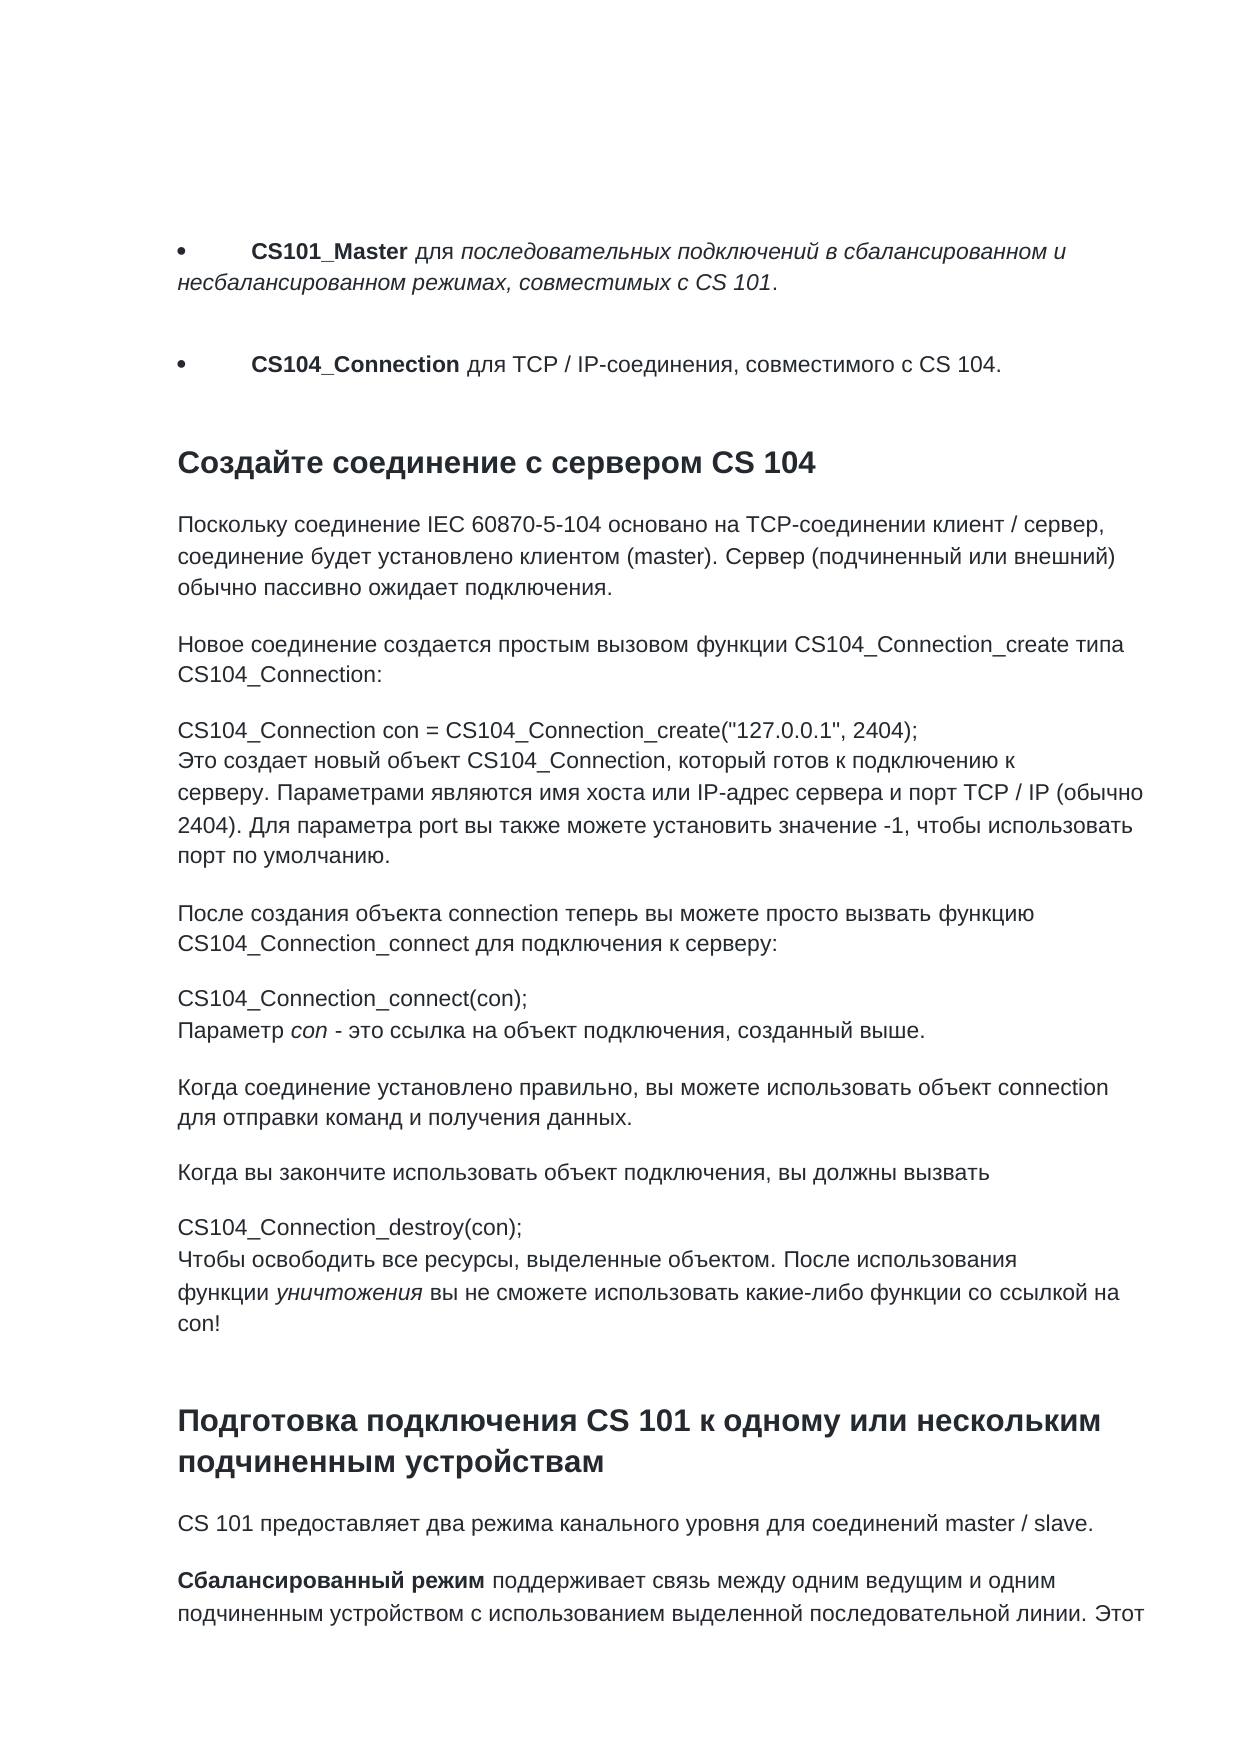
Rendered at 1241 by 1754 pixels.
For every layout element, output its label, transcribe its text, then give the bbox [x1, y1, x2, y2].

text Чтобы освободить все ресурсы, выделенные объектом. После использования функции уничтожения вы не сможете использовать какие-либо функции со ссылкой на con! [177, 1244, 1152, 1336]
text Создайте соединение с сервером CS 104 [177, 444, 1152, 481]
list CS101_Master для последовательных подключений в сбалансированном и несбалансированном режимах, совместимых с CS 101. [177, 236, 1152, 295]
text Когда вы закончите использовать объект подключения, вы должны вызвать [177, 1159, 1152, 1185]
text После создания объекта connection теперь вы можете просто вызвать функцию CS104_Connection_connect для подключения к серверу: [177, 897, 1152, 956]
text CS 101 предоставляет два режима канального уровня для соединений master / slave. [177, 1510, 1152, 1536]
text Подготовка подключения CS 101 к одному или нескольким подчиненным устройствам [177, 1402, 1152, 1479]
text CS104_Connection con = CS104_Connection_create("127.0.0.1", 2404); [177, 717, 1152, 743]
text CS104_Connection_destroy(con); [177, 1214, 1152, 1241]
text Когда соединение установлено правильно, вы можете использовать объект connection для отправки команд и получения данных. [177, 1073, 1152, 1130]
text Сбалансированный режим поддерживает связь между одним ведущим и одним подчиненным устройством с использованием выделенной последовательной линии. Этот [177, 1565, 1152, 1626]
text CS104_Connection_connect(con); [177, 985, 1152, 1012]
list CS104_Connection для TCP / IP-соединения, совместимого с CS 104. [177, 349, 1152, 378]
text Параметр con - это ссылка на объект подключения, созданный выше. [177, 1016, 1152, 1044]
text Поскольку соединение IEC 60870-5-104 основано на TCP-соединении клиент / сервер, соединение будет установлено клиентом (master). Сервер (подчиненный или внешний) обычно пассивно ожидает подключения. [177, 511, 1152, 600]
text Это создает новый объект CS104_Connection, который готов к подключению к серверу. Параметрами являются имя хоста или IP-адрес сервера и порт TCP / IP (обычно 2404). Для параметра port вы также можете установить значение -1, чтобы использовать порт по умолчанию. [177, 747, 1152, 869]
text Новое соединение создается простым вызовом функции CS104_Connection_create типа CS104_Connection: [177, 629, 1152, 688]
